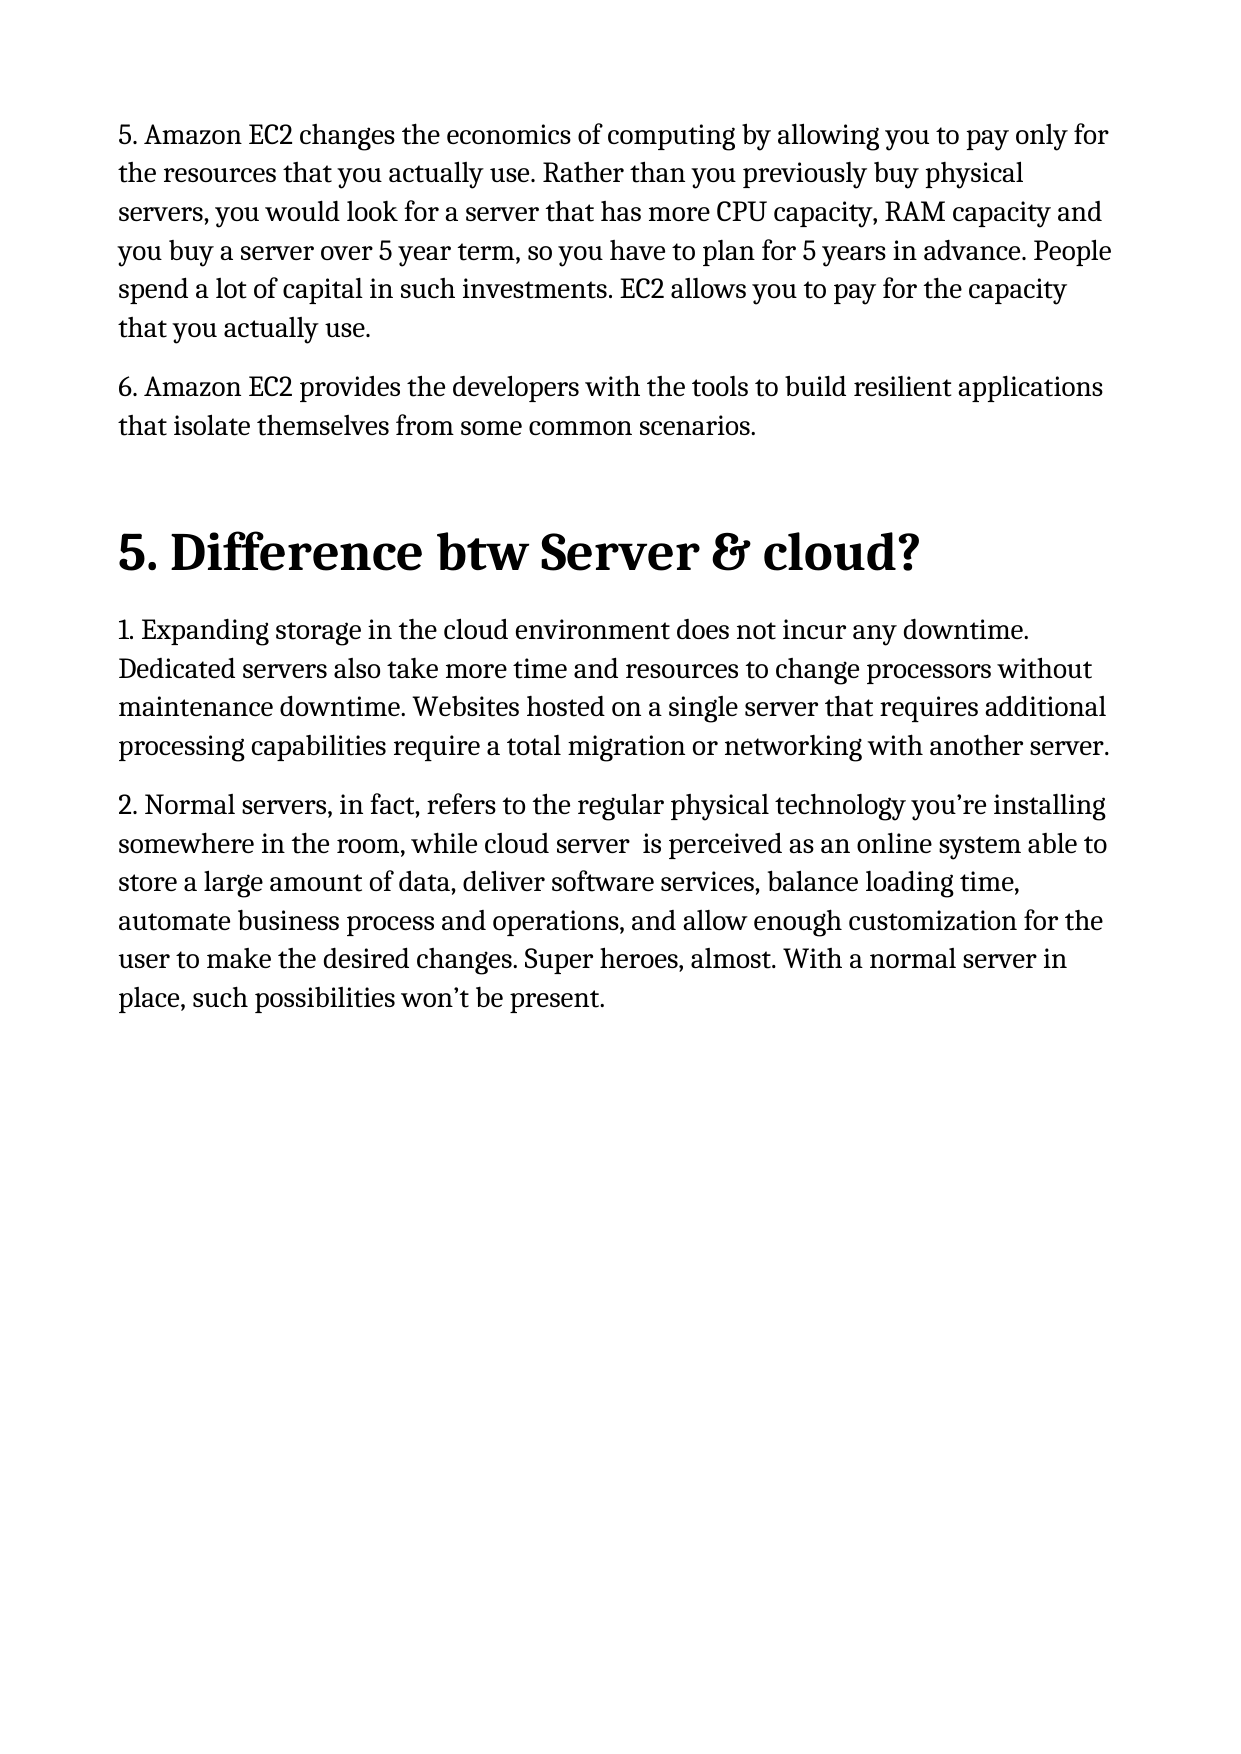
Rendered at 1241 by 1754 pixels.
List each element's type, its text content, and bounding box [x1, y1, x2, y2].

text 6. Amazon EC2 provides the developers with the tools to build resilient applications that isolate themselves from some common scenarios. [118, 370, 1122, 442]
text 5. Amazon EC2 changes the economics of computing by allowing you to pay only for the resources that you actually use. Rather than you previously buy physical servers, you would look for a server that has more CPU capacity, RAM capacity and you buy a server over 5 year term, so you have to plan for 5 years in advance. People spend a lot of capital in such investments. EC2 allows you to pay for the capacity that you actually use. [118, 118, 1122, 344]
text 2. Normal servers, in fact, refers to the regular physical technology you’re installing somewhere in the room, while cloud server is perceived as an online system able to store a large amount of data, deliver software services, balance loading time, automate business process and operations, and allow enough customization for the user to make the desired changes. Super heroes, almost. With a normal server in place, such possibilities won’t be present. [118, 788, 1122, 1015]
text 5. Difference btw Server & cloud? [118, 521, 1122, 583]
text 1. Expanding storage in the cloud environment does not incur any downtime. Dedicated servers also take more time and resources to change processors without maintenance downtime. Websites hosted on a single server that requires additional processing capabilities require a total migration or networking with another server. [118, 613, 1122, 763]
